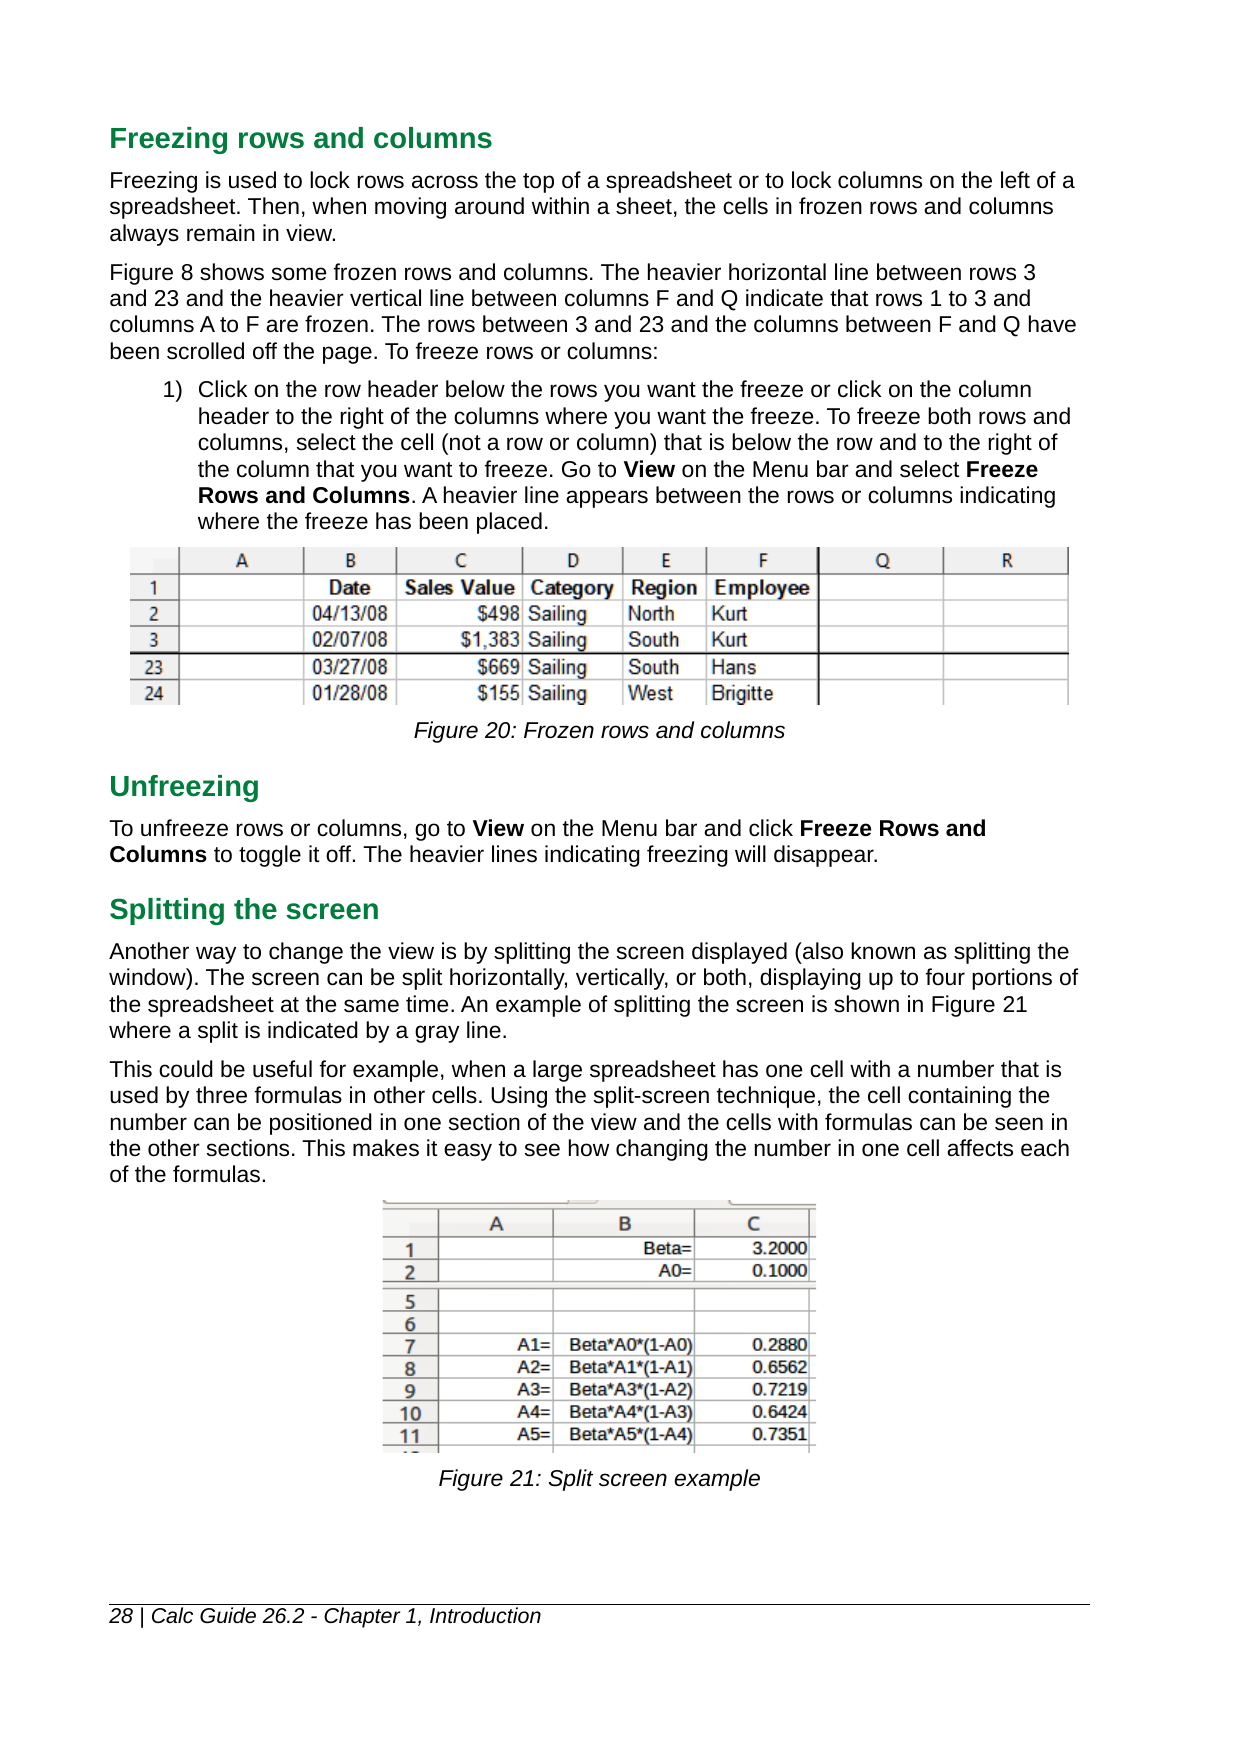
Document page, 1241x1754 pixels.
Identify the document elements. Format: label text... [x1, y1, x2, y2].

picture [382, 1200, 817, 1453]
list Figure 8 shows some frozen rows and columns. The heavier horizontal line between rows 3 and 23 and the heavier vertical line between columns F and Q indicate that rows 1 to 3 and columns A to F are frozen. The rows between 3 and 23 and the columns between F and Q have been scrolled off the page. To freeze rows or columns: [109, 258, 1090, 364]
text Freezing is used to lock rows across the top of a spreadsheet or to lock columns on the left of a spreadsheet. Then, when moving around within a sheet, the cells in frozen rows and columns always remain in view. [109, 167, 1090, 246]
list Click on the row header below the rows you want the freeze or click on the column header to the right of the columns where you want the freeze. To freeze both rows and columns, select the cell (not a row or column) that is below the row and to the right of the column that you want to freeze. Go to View on the Menu bar and select Freeze Rows and Columns. A heavier line appears between the rows or columns indicating where the freeze has been placed. [183, 376, 1090, 534]
text This could be useful for example, when a large spreadsheet has one cell with a number that is used by three formulas in other cells. Using the split-screen technique, the cell containing the number can be positioned in one section of the view and the cells with formulas can be seen in the other sections. This makes it easy to see how changing the number in one cell affects each of the formulas. [109, 1056, 1090, 1188]
picture [130, 547, 1069, 705]
subtitle Freezing rows and columns [109, 121, 1090, 154]
subtitle Splitting the screen [109, 892, 1090, 926]
subtitle Unfreezing [109, 768, 1090, 802]
text Another way to change the view is by splitting the screen displayed (also known as splitting the window). The screen can be split horizontally, vertically, or both, displaying up to four portions of the spreadsheet at the same time. An example of splitting the screen is shown in Figure 21 where a split is indicated by a gray line. [109, 938, 1090, 1043]
text Figure 20: Frozen rows and columns [130, 717, 1069, 744]
text Figure 21: Split screen example [383, 1465, 816, 1491]
text To unfreeze rows or columns, go to View on the Menu bar and click Freeze Rows and Columns to toggle it off. The heavier lines indicating freezing will disappear. [109, 814, 1090, 867]
